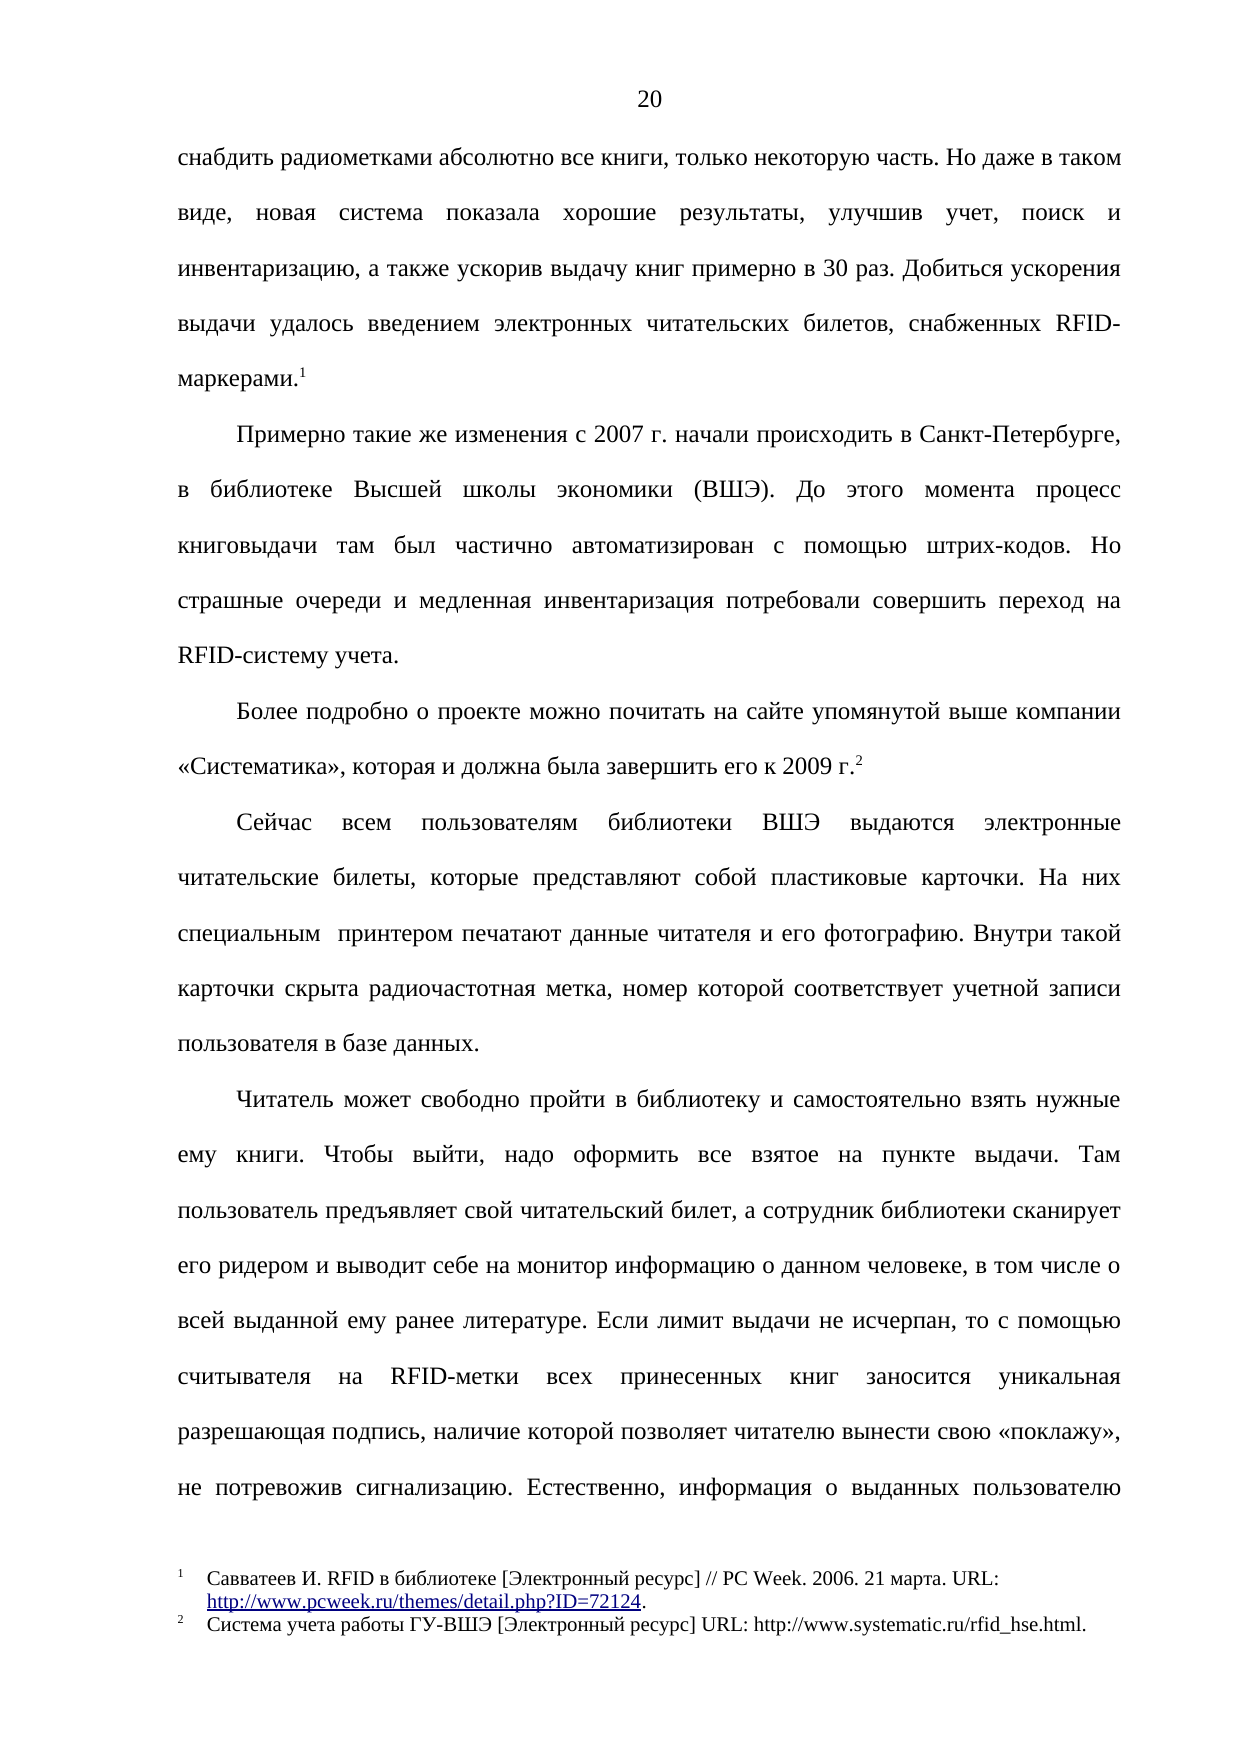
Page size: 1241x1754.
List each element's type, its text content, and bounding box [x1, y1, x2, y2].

text Сейчас всем пользователям библиотеки ВШЭ выдаются электронные читательские билеты, которые представляют собой пластиковые карточки. На них специальным принтером печатают данные читателя и его фотографию. Внутри такой карточки скрыта радиочастотная метка, номер которой соответствует учетной записи пользователя в базе данных. [177, 808, 1122, 1057]
text Примерно такие же изменения с 2007 г. начали происходить в Санкт-Петербурге, в библиотеке Высшей школы экономики (ВШЭ). До этого момента процесс книговыдачи там был частично автоматизирован с помощью штрих-кодов. Но страшные очереди и медленная инвентаризация потребовали совершить переход на RFID-систему учета. [177, 420, 1122, 669]
text Читатель может свободно пройти в библиотеку и самостоятельно взять нужные ему книги. Чтобы выйти, надо оформить все взятое на пункте выдачи. Там пользователь предъявляет свой читательский билет, а сотрудник библиотеки сканирует его ридером и выводит себе на монитор информацию о данном человеке, в том числе о всей выданной ему ранее литературе. Если лимит выдачи не исчерпан, то с помощью считывателя на RFID-метки всех принесенных книг заносится уникальная разрешающая подпись, наличие которой позволяет читателю вынести свою «поклажу», не потревожив сигнализацию. Естественно, информация о выданных пользователю [177, 1085, 1122, 1501]
text Савватеев И. RFID в библиотеке [Электронный ресурс] // PC Week. 2006. 21 марта. URL: http://www.pcweek.ru/themes/detail.php?ID=72124. [177, 1566, 1122, 1613]
text Система учета работы ГУ-ВШЭ [Электронный ресурс] URL: http://www.systematic.ru/rfid_hse.html. [177, 1613, 1122, 1636]
text Более подробно о проекте можно почитать на сайте упомянутой выше компании «Систематика», которая и должна была завершить его к 2009 г. [177, 697, 1122, 780]
text снабдить радиометками абсолютно все книги, только некоторую часть. Но даже в таком виде, новая система показала хорошие результаты, улучшив учет, поиск и инвентаризацию, а также ускорив выдачу книг примерно в 30 раз. Добиться ускорения выдачи удалось введением электронных читательских билетов, снабженных RFID-маркерами. [177, 143, 1122, 392]
